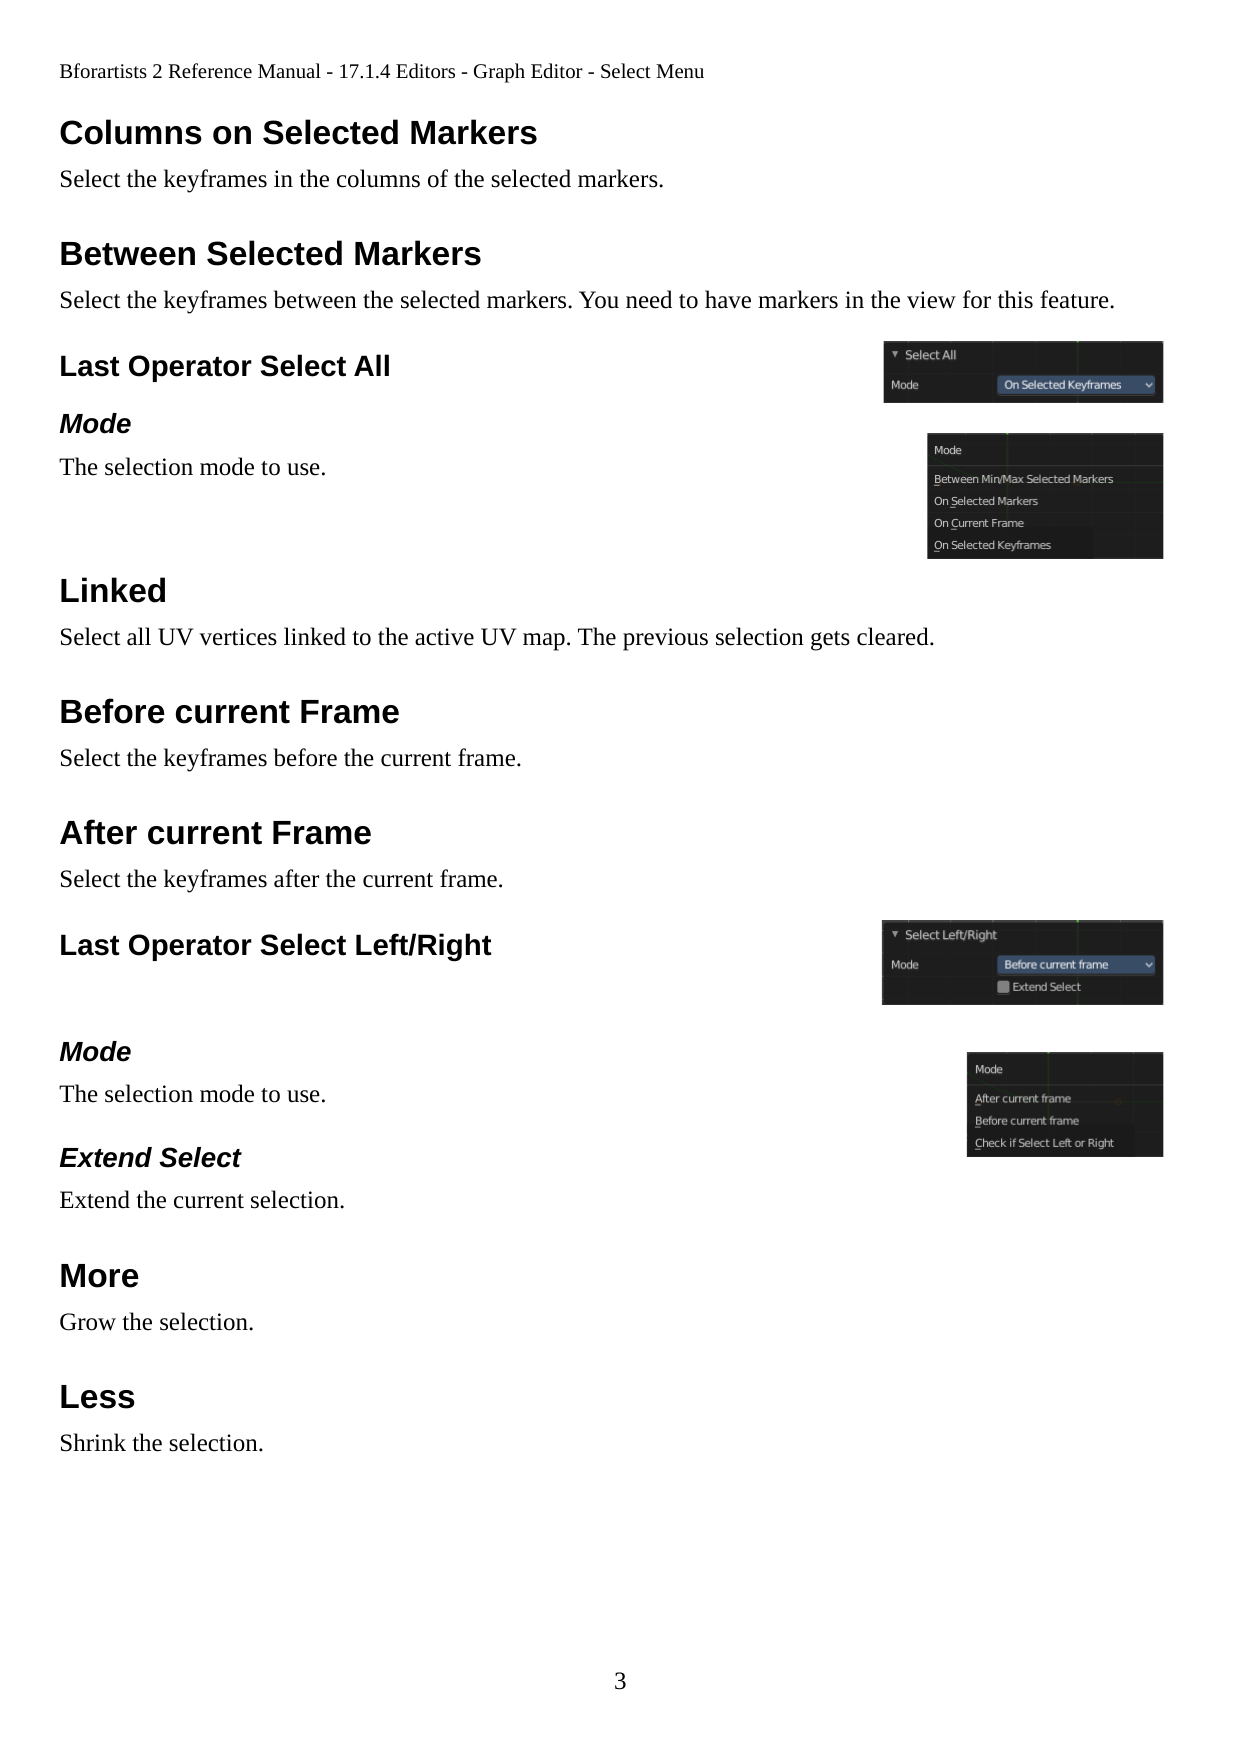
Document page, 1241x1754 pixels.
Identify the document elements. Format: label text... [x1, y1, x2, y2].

text The selection mode to use. [59, 452, 927, 480]
subtitle Last Operator Select All [59, 348, 883, 382]
subtitle Mode [59, 407, 1181, 439]
subtitle Columns on Selected Markers [59, 113, 1181, 151]
text Extend the current selection. [59, 1186, 1181, 1214]
text Select the keyframes after the current frame. [59, 864, 1181, 892]
subtitle After current Frame [59, 813, 1181, 851]
subtitle Linked [59, 571, 1181, 609]
subtitle More [59, 1255, 1181, 1294]
text The selection mode to use. [59, 1079, 966, 1108]
text Grow the selection. [59, 1307, 1181, 1335]
picture [966, 1052, 1164, 1157]
text Select the keyframes between the selected markers. You need to have markers in the view for this feature. [59, 285, 1181, 313]
subtitle Between Selected Markers [59, 234, 1181, 272]
subtitle Extend Select [59, 1141, 1181, 1173]
text Select all UV vertices linked to the active UV map. The previous selection gets cleared. [59, 622, 1181, 650]
text Select the keyframes in the columns of the selected markers. [59, 164, 1181, 192]
text Shrink the selection. [59, 1428, 1181, 1456]
picture [883, 341, 1164, 403]
subtitle Before current Frame [59, 692, 1181, 730]
subtitle Last Operator Select Left/Right [59, 927, 881, 961]
text Select the keyframes before the current frame. [59, 743, 1181, 771]
picture [881, 920, 1164, 1005]
subtitle Mode [59, 1035, 1181, 1067]
subtitle [1164, 348, 1181, 382]
picture [927, 433, 1164, 559]
subtitle Less [59, 1376, 1181, 1415]
